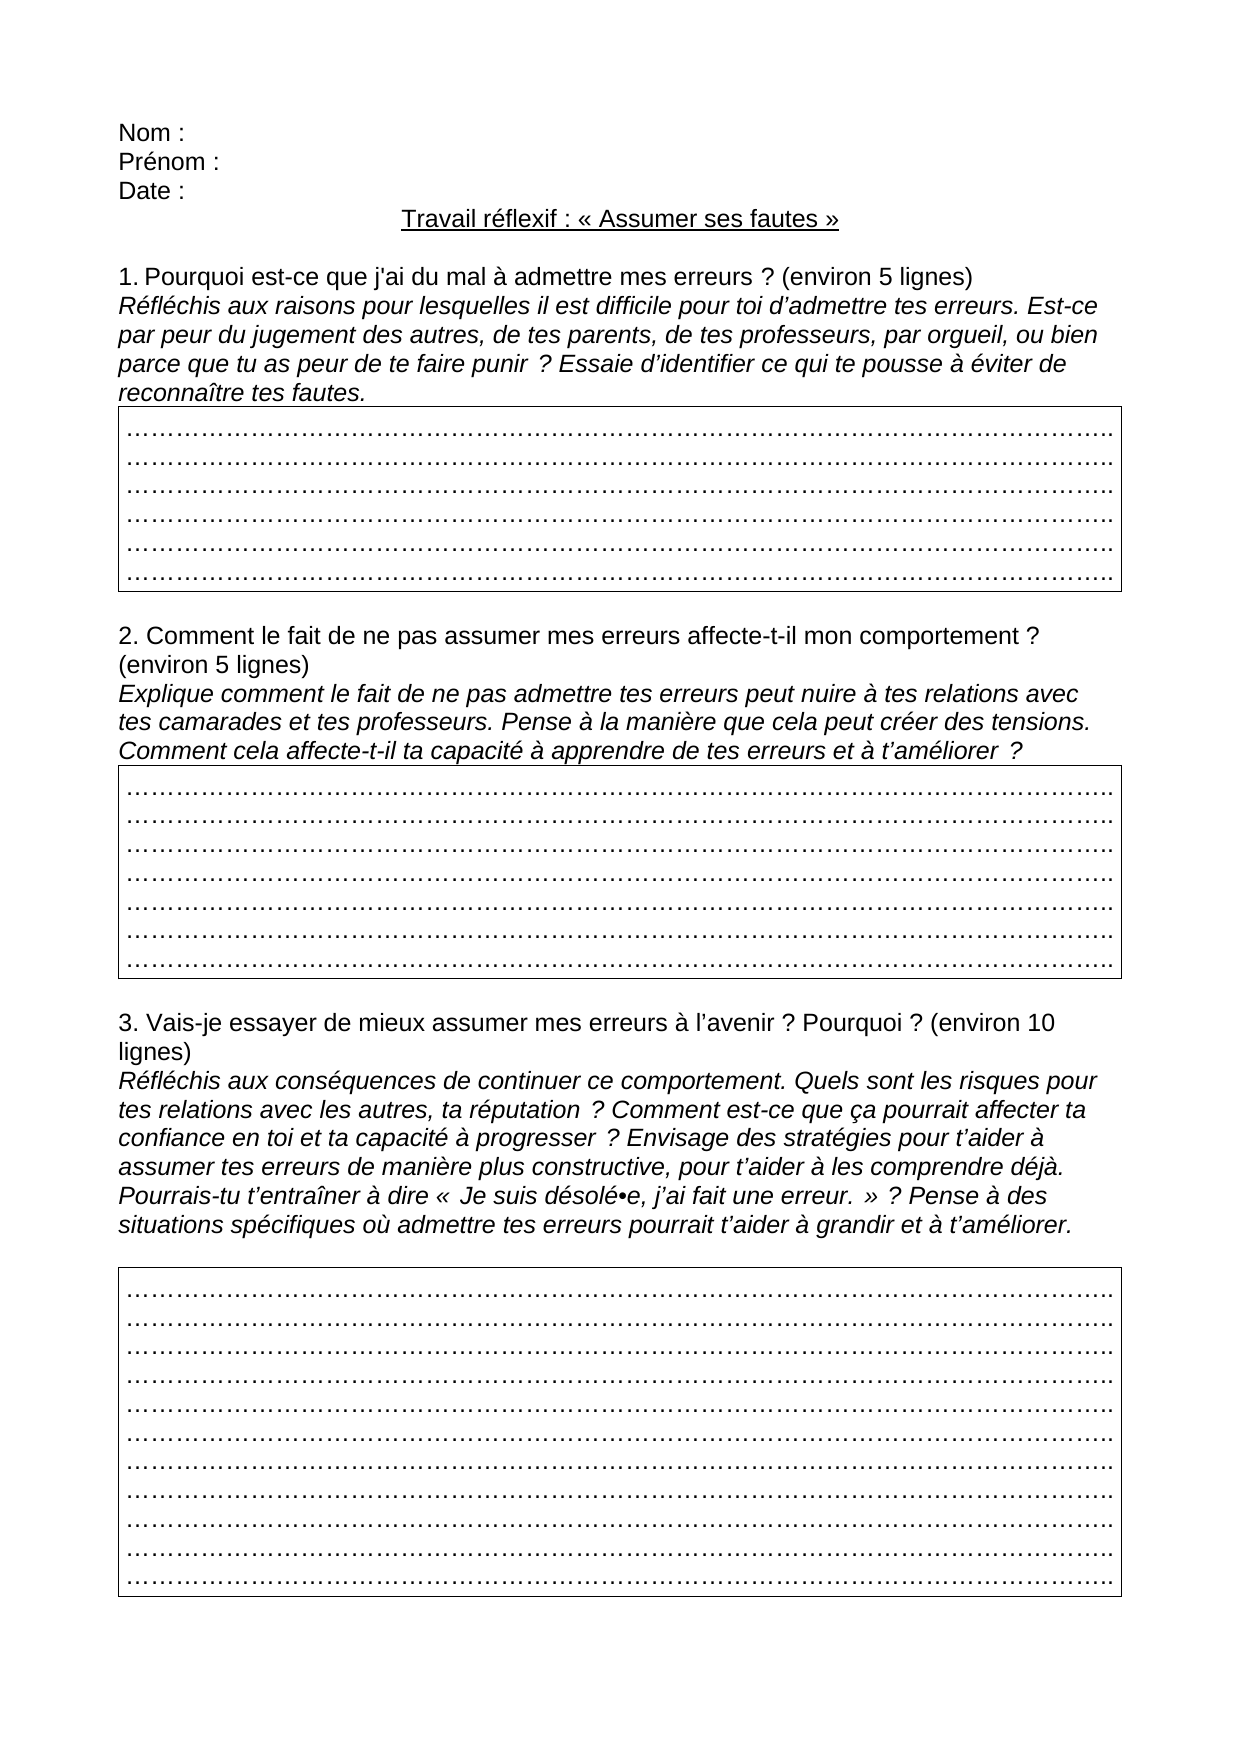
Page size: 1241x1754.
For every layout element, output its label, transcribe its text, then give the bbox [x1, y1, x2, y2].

text Nom : [118, 118, 1122, 147]
text Explique comment le fait de ne pas admettre tes erreurs peut nuire à tes relations avec tes camarades et tes professeurs. Pense à la manière que cela peut créer des tensions. Comment cela affecte-t-il ta capacité à apprendre de tes erreurs et à t’améliorer ? [118, 678, 1122, 765]
text 1. Pourquoi est-ce que j'ai du mal à admettre mes erreurs ? (environ 5 lignes) [118, 262, 1122, 291]
table_header ……………………………………………………………………………………………………….. ……………………………………………………………………………………………………….. ……………………………………………………………………………………………………….. ……………………………………………………………………………………………………….. ……………………………………………………………………………………………………….. ……………………………………………………………………………………………………….. ……………………………………………………………………………………………………….. ……………………………………………………………………………………………………….. ……………………………………………………………………………………………………….. ……………………………………………………………………………………………………….. ……………………………………………………………………………………………………….. [119, 1268, 1121, 1596]
text Prénom : [118, 147, 1122, 176]
table_header ……………………………………………………………………………………………………….. ……………………………………………………………………………………………………….. ……………………………………………………………………………………………………….. ……………………………………………………………………………………………………….. ……………………………………………………………………………………………………….. ……………………………………………………………………………………………………….. [119, 407, 1121, 591]
text Réfléchis aux conséquences de continuer ce comportement. Quels sont les risques pour tes relations avec les autres, ta réputation ? Comment est-ce que ça pourrait affecter ta confiance en toi et ta capacité à progresser ? Envisage des stratégies pour t’aider à assumer tes erreurs de manière plus constructive, pour t’aider à les comprendre déjà. Pourrais-tu t’entraîner à dire « Je suis désolé•e, j’ai fait une erreur. » ? Pense à des situations spécifiques où admettre tes erreurs pourrait t’aider à grandir et à t’améliorer. [118, 1066, 1122, 1238]
text 2. Comment le fait de ne pas assumer mes erreurs affecte-t-il mon comportement ? (environ 5 lignes) [118, 621, 1122, 678]
text Travail réflexif : « Assumer ses fautes » [118, 204, 1122, 233]
text Réfléchis aux raisons pour lesquelles il est difficile pour toi d’admettre tes erreurs. Est-ce par peur du jugement des autres, de tes parents, de tes professeurs, par orgueil, ou bien parce que tu as peur de te faire punir ? Essaie d’identifier ce qui te pousse à éviter de reconnaître tes fautes. [118, 291, 1122, 406]
text 3. Vais-je essayer de mieux assumer mes erreurs à l’avenir ? Pourquoi ? (environ 10 lignes) [118, 1008, 1122, 1066]
text Date : [118, 176, 1122, 204]
table_header ……………………………………………………………………………………………………….. ……………………………………………………………………………………………………….. ……………………………………………………………………………………………………….. ……………………………………………………………………………………………………….. ……………………………………………………………………………………………………….. ……………………………………………………………………………………………………….. ……………………………………………………………………………………………………….. [119, 766, 1121, 978]
